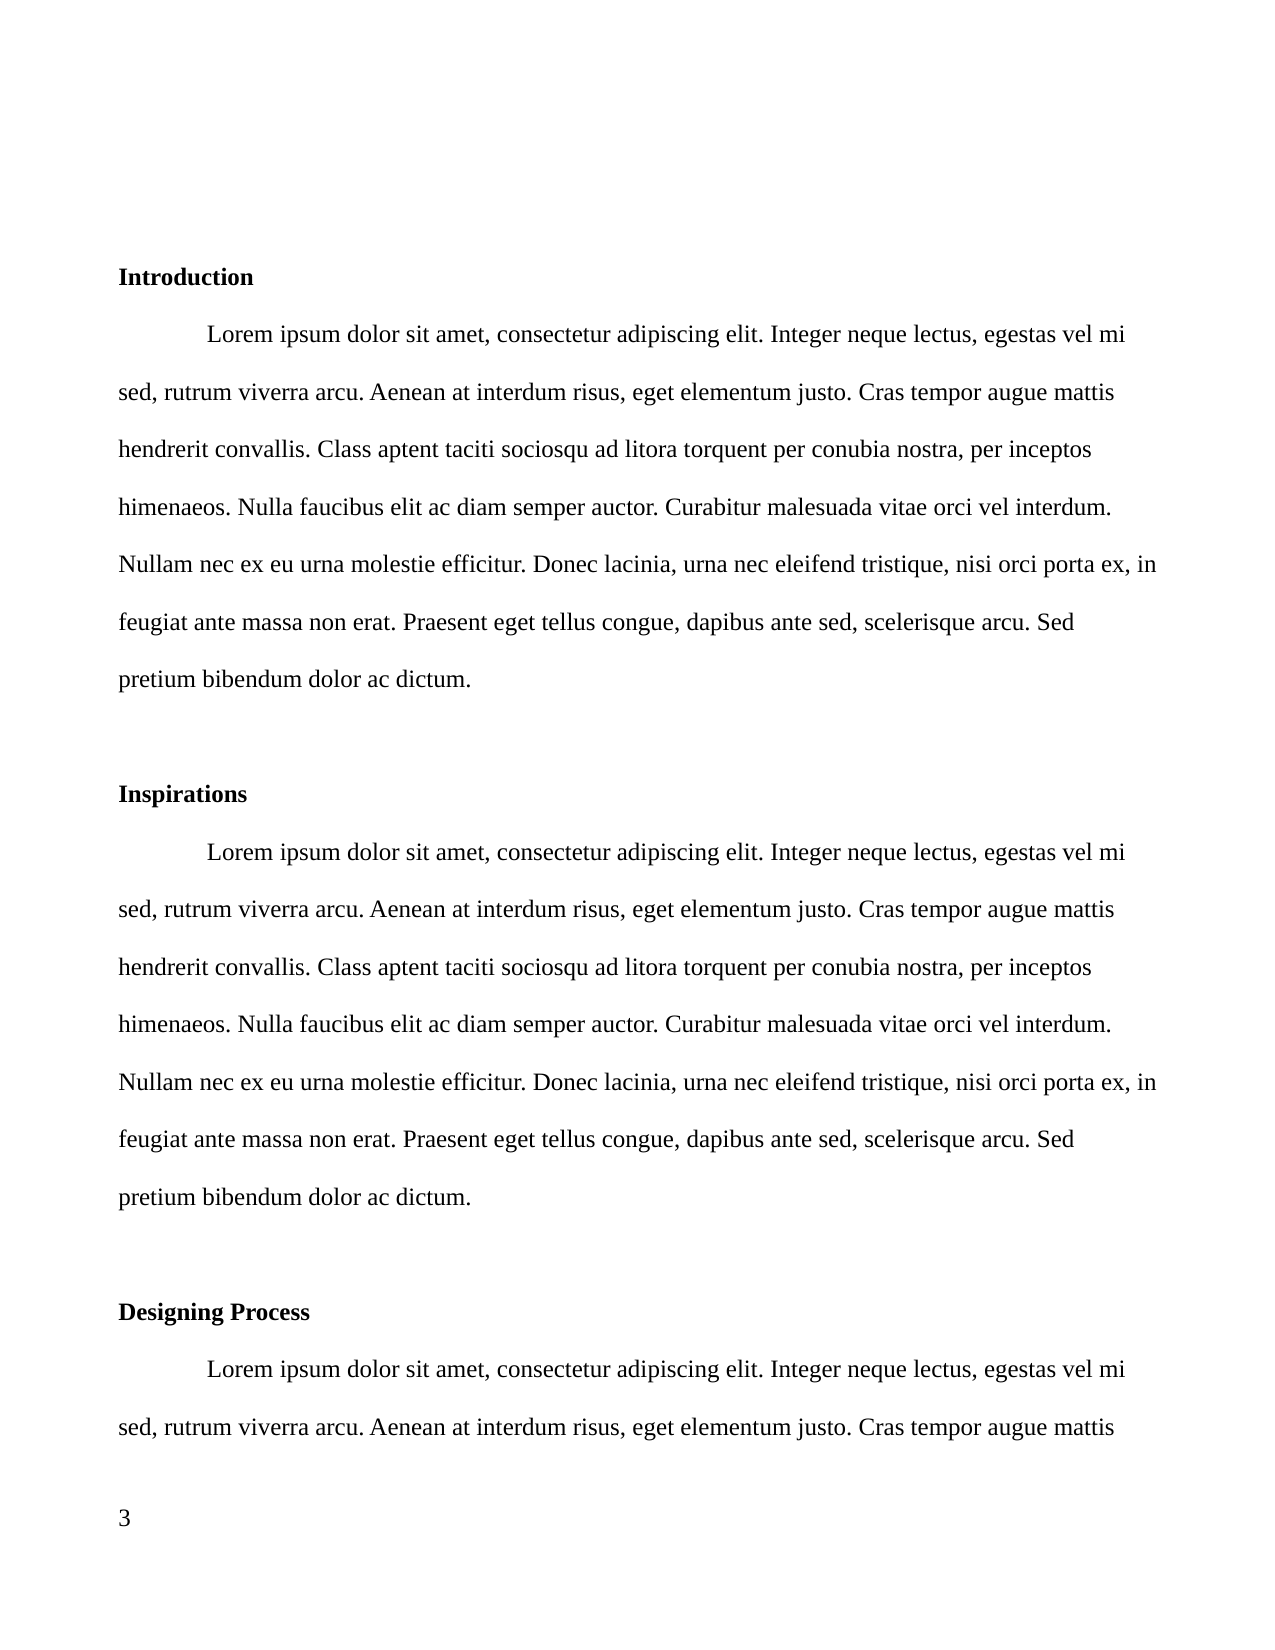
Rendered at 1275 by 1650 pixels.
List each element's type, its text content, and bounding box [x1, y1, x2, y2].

text Lorem ipsum dolor sit amet, consectetur adipiscing elit. Integer neque lectus, egestas vel mi sed, rutrum viverra arcu. Aenean at interdum risus, eget elementum justo. Cras tempor augue mattis hendrerit convallis. Class aptent taciti sociosqu ad litora torquent per conubia nostra, per inceptos himenaeos. Nulla faucibus elit ac diam semper auctor. Curabitur malesuada vitae orci vel interdum. Nullam nec ex eu urna molestie efficitur. Donec lacinia, urna nec eleifend tristique, nisi orci porta ex, in feugiat ante massa non erat. Praesent eget tellus congue, dapibus ante sed, scelerisque arcu. Sed pretium bibendum dolor ac dictum. [118, 837, 1157, 1211]
text Lorem ipsum dolor sit amet, consectetur adipiscing elit. Integer neque lectus, egestas vel mi sed, rutrum viverra arcu. Aenean at interdum risus, eget elementum justo. Cras tempor augue mattis hendrerit convallis. Class aptent taciti sociosqu ad litora torquent per conubia nostra, per inceptos himenaeos. Nulla faucibus elit ac diam semper auctor. Curabitur malesuada vitae orci vel interdum. Nullam nec ex eu urna molestie efficitur. Donec lacinia, urna nec eleifend tristique, nisi orci porta ex, in feugiat ante massa non erat. Praesent eget tellus congue, dapibus ante sed, scelerisque arcu. Sed pretium bibendum dolor ac dictum. [118, 319, 1157, 693]
text Lorem ipsum dolor sit amet, consectetur adipiscing elit. Integer neque lectus, egestas vel mi sed, rutrum viverra arcu. Aenean at interdum risus, eget elementum justo. Cras tempor augue mattis [118, 1354, 1157, 1441]
text Inspirations [118, 779, 1157, 808]
text Designing Process [118, 1297, 1157, 1326]
text Introduction [118, 262, 1157, 291]
